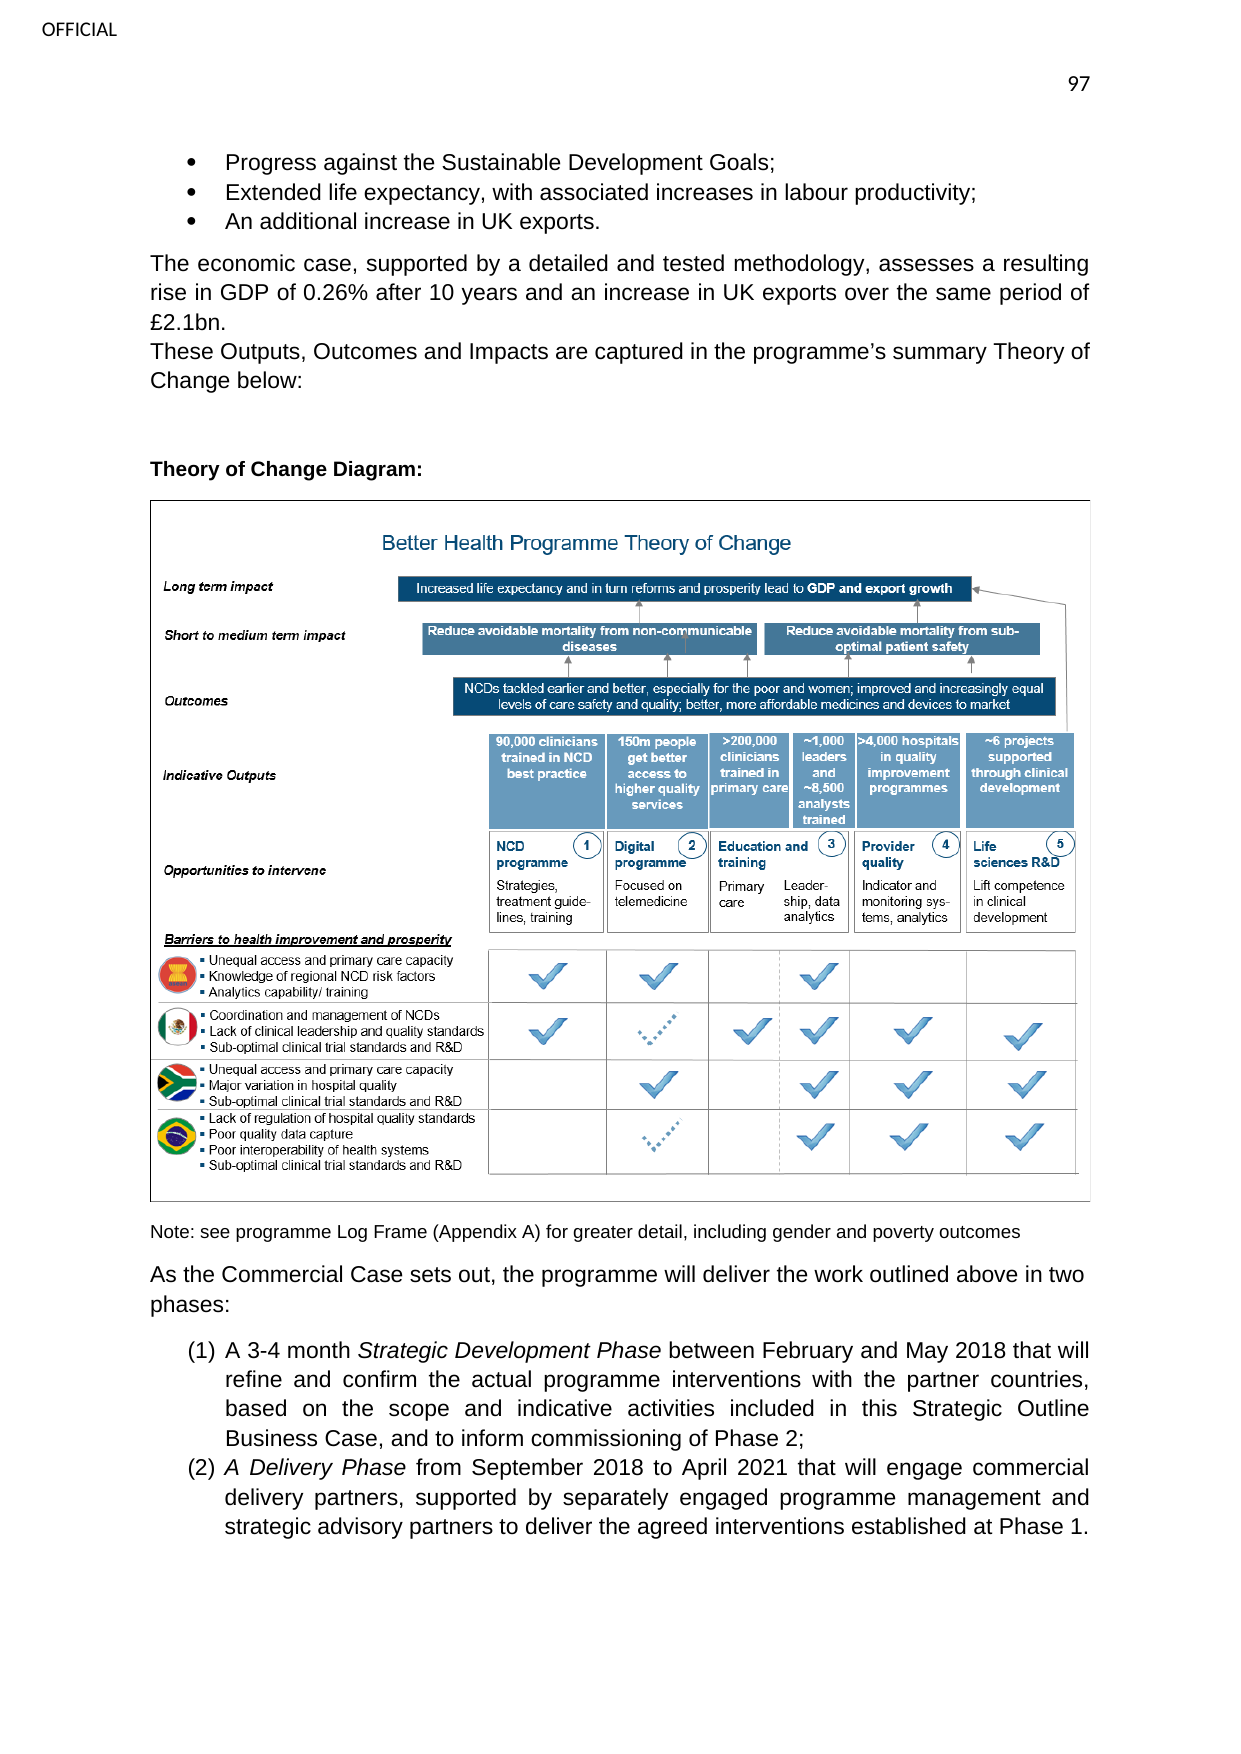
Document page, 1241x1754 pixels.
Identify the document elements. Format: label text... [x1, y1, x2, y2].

list An additional increase in UK exports. [187, 209, 1090, 234]
list A 3-4 month Strategic Development Phase between February and May 2018 that will refine and confirm the actual programme interventions with the partner countries, based on the scope and indicative activities included in this Strategic Outline Business Case, and to inform commissioning of Phase 2; [187, 1337, 1090, 1451]
list Progress against the Sustainable Development Goals; [187, 150, 1090, 176]
picture [150, 500, 1091, 1202]
text Note: see programme Log Frame (Appendix A) for greater detail, including gender and poverty outcomes [150, 1221, 1090, 1242]
text These Outputs, Outcomes and Impacts are captured in the programme’s summary Theory of Change below: [150, 339, 1090, 394]
list Extended life expectancy, with associated increases in labour productivity; [187, 179, 1090, 205]
list A Delivery Phase from September 2018 to April 2021 that will engage commercial delivery partners, supported by separately engaged programme management and strategic advisory partners to deliver the agreed interventions established at Phase 1. [187, 1455, 1090, 1539]
text Theory of Change Diagram: [150, 457, 1090, 481]
text As the Commercial Case sets out, the programme will deliver the work outlined above in two phases: [150, 1262, 1090, 1317]
text The economic case, supported by a detailed and tested methodology, assesses a resulting rise in GDP of 0.26% after 10 years and an increase in UK exports over the same period of £2.1bn. [150, 251, 1090, 335]
